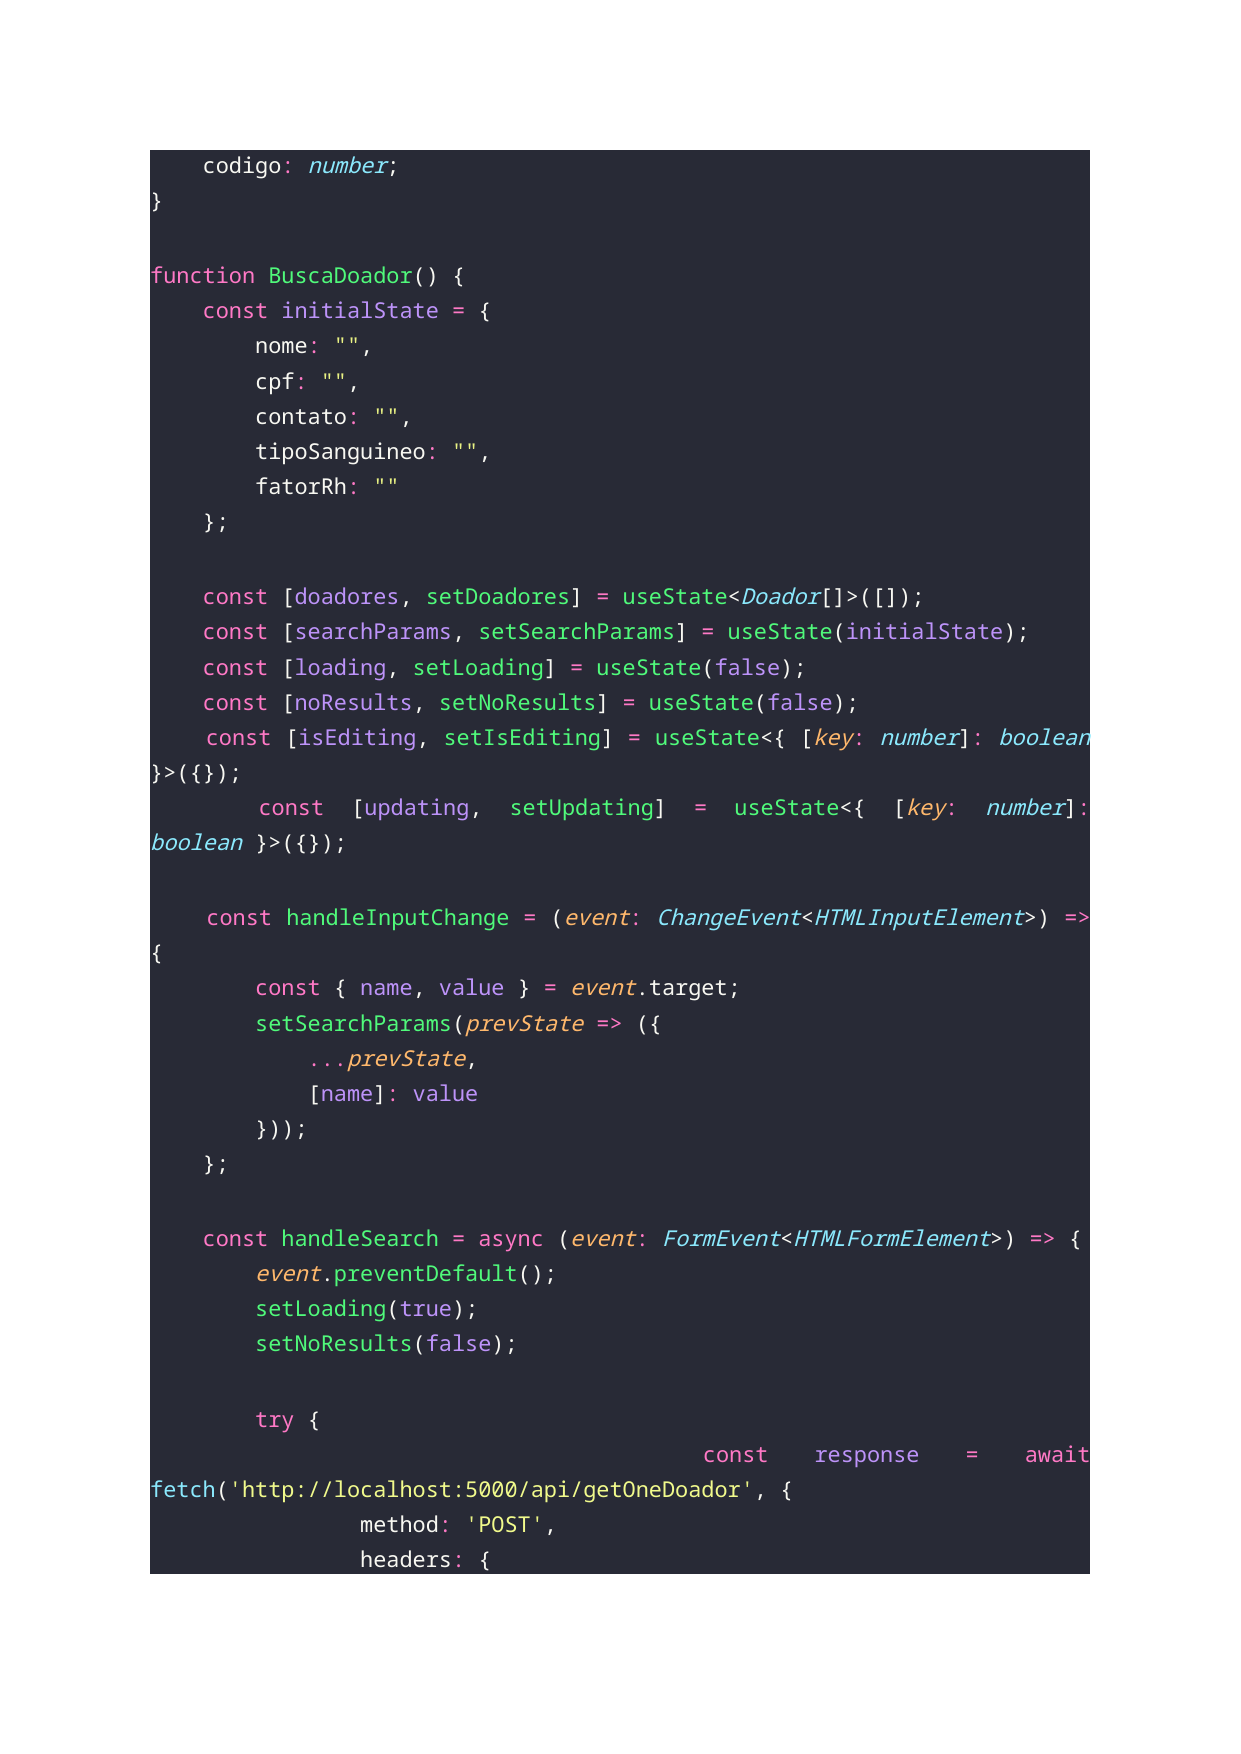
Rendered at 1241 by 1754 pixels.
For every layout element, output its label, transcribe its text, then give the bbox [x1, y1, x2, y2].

text event.preventDefault(); [150, 1258, 1090, 1288]
text }; [150, 506, 1090, 536]
text const [noResults, setNoResults] = useState(false); [150, 687, 1090, 716]
text } [150, 185, 1090, 215]
text [name]: value [150, 1078, 1090, 1107]
text const handleInputChange = (event: ChangeEvent<HTMLInputElement>) => { [150, 902, 1090, 967]
text cpf: "", [150, 366, 1090, 395]
text function BuscaDoador() { [150, 260, 1090, 290]
text const { name, value } = event.target; [150, 972, 1090, 1002]
text const [isEditing, setIsEditing] = useState<{ [key: number]: boolean }>({}); [150, 722, 1090, 787]
text headers: { [150, 1544, 1090, 1574]
text const response = await fetch('http://localhost:5000/api/getOneDoador', { [150, 1439, 1090, 1504]
text nome: "", [150, 331, 1090, 360]
text setLoading(true); [150, 1293, 1090, 1323]
text codigo: number; [150, 150, 1090, 180]
text const handleSearch = async (event: FormEvent<HTMLFormElement>) => { [150, 1223, 1090, 1253]
text ...prevState, [150, 1043, 1090, 1072]
text setSearchParams(prevState => ({ [150, 1007, 1090, 1037]
text const initialState = { [150, 295, 1090, 325]
text fatorRh: "" [150, 471, 1090, 501]
text const [searchParams, setSearchParams] = useState(initialState); [150, 616, 1090, 646]
text const [doadores, setDoadores] = useState<Doador[]>([]); [150, 581, 1090, 611]
text const [loading, setLoading] = useState(false); [150, 651, 1090, 681]
text try { [150, 1404, 1090, 1433]
text setNoResults(false); [150, 1328, 1090, 1358]
text const [updating, setUpdating] = useState<{ [key: number]: boolean }>({}); [150, 792, 1090, 857]
text })); [150, 1113, 1090, 1143]
text method: 'POST', [150, 1509, 1090, 1539]
text contato: "", [150, 401, 1090, 431]
text }; [150, 1148, 1090, 1178]
text tipoSanguineo: "", [150, 436, 1090, 466]
